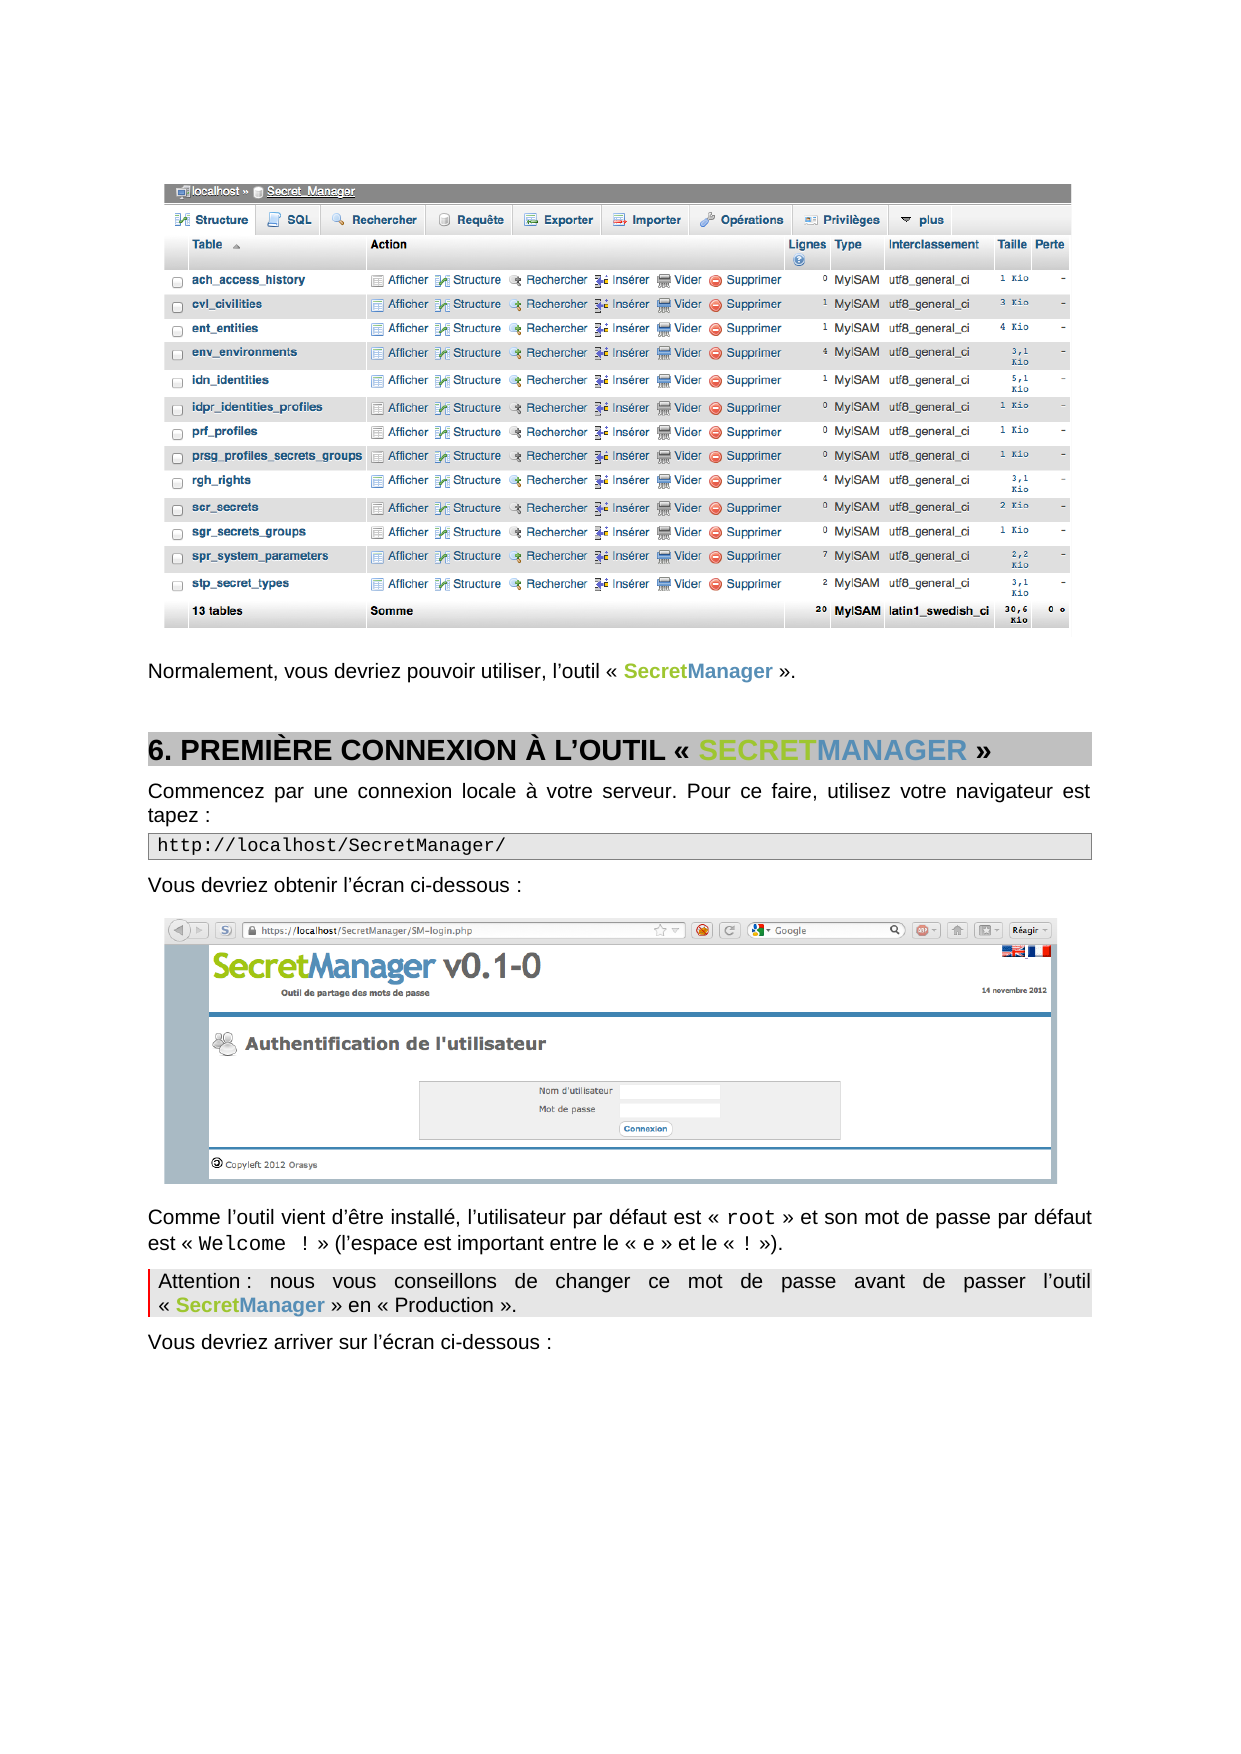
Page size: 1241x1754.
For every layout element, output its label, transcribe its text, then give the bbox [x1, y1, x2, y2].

picture [164, 918, 1058, 1184]
text Normalement, vous devriez pouvoir utiliser, l’outil « SecretManager ». [148, 658, 1092, 682]
picture [164, 184, 1072, 637]
text http://localhost/SecretManager/ [149, 834, 1091, 859]
text Comme l’outil vient d’être installé, l’utilisateur par défaut est « root » et son mot de passe par défaut est « Welcome ! » (l’espace est important entre le « e » et le « ! »). [148, 1205, 1092, 1257]
text Vous devriez arriver sur l’écran ci-dessous : [148, 1329, 1092, 1353]
text Vous devriez obtenir l’écran ci-dessous : [148, 873, 1092, 897]
text Attention : nous vous conseillons de changer ce mot de passe avant de passer l’outil « SecretManager » en « Production ». [150, 1269, 1092, 1317]
subtitle Première connexion à l’outil « SecretManager » [148, 732, 1092, 766]
text Commencez par une connexion locale à votre serveur. Pour ce faire, utilisez votre navigateur est tapez : [148, 778, 1092, 826]
